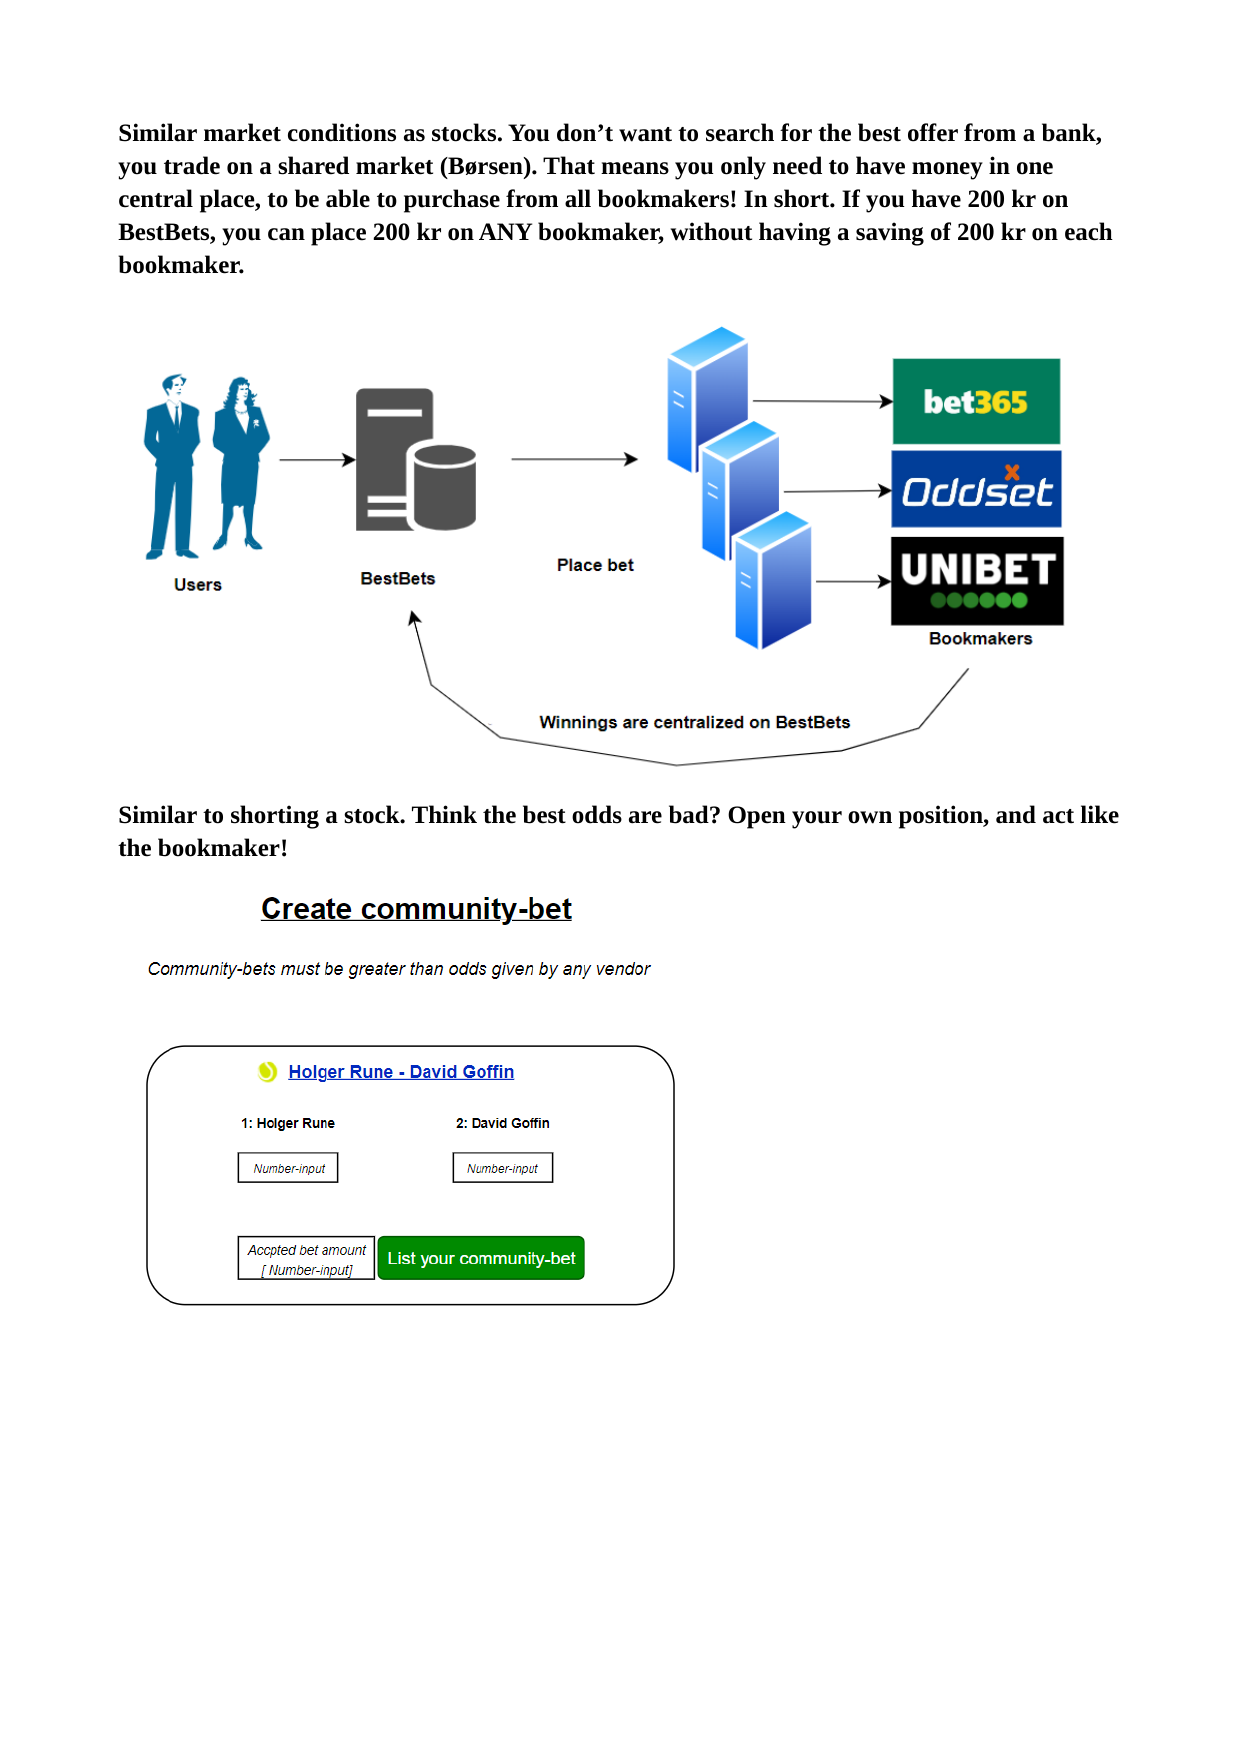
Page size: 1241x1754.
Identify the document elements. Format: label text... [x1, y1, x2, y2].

picture [118, 297, 1078, 782]
picture [118, 880, 688, 1318]
text Similar market conditions as stocks. You don’t want to search for the best offer from a bank, you trade on a shared market (Børsen). That means you only need to have money in one central place, to be able to purchase from all bookmakers! In short. If you have 200 kr on BestBets, you can place 200 kr on ANY bookmaker, without having a saving of 200 kr on each bookmaker. [118, 118, 1122, 279]
text Similar to shorting a stock. Think the best odds are bad? Open your own position, and act like the bookmaker! [118, 800, 1122, 862]
